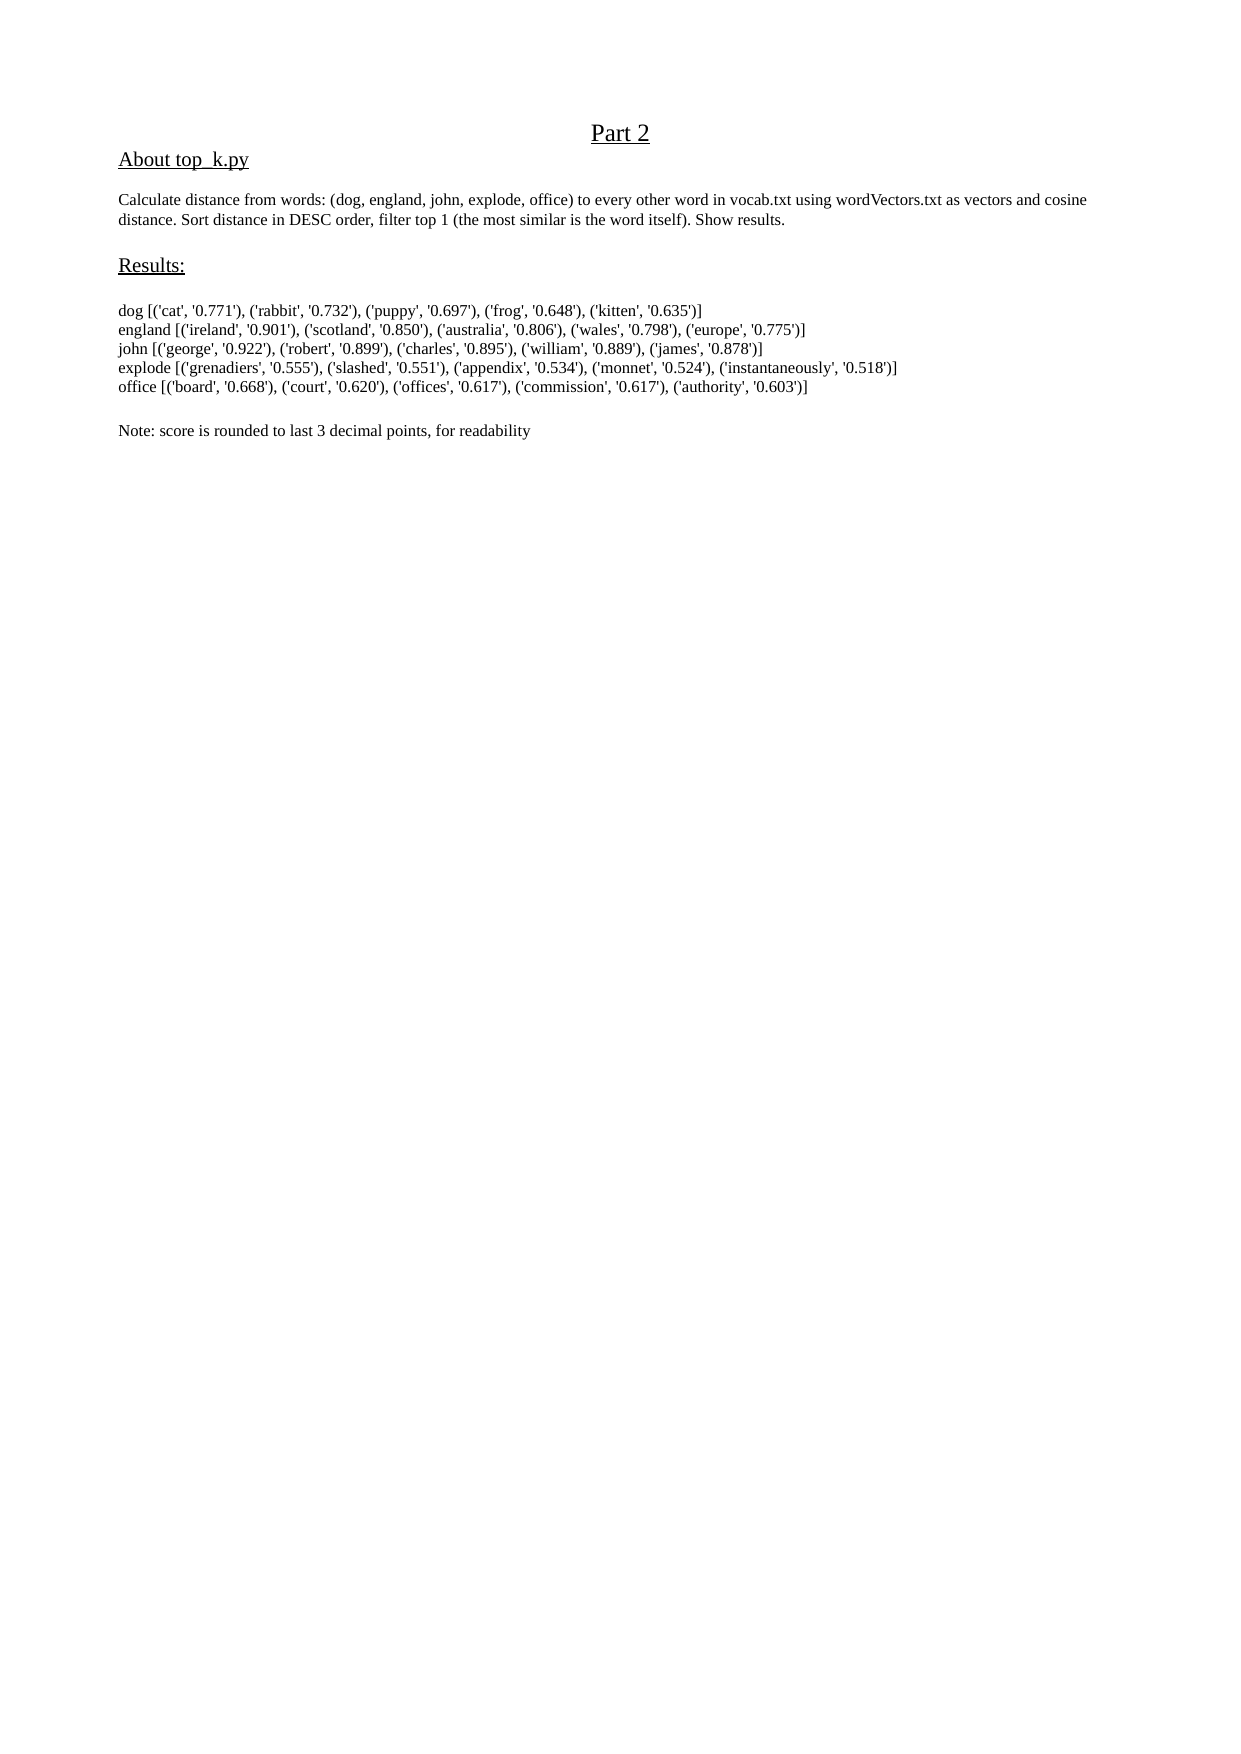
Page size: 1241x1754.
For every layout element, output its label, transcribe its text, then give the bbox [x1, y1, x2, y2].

text About top_k.py [118, 147, 1122, 171]
text Results: [118, 252, 1122, 277]
text dog [('cat', '0.771'), ('rabbit', '0.732'), ('puppy', '0.697'), ('frog', '0.648'), ('kitten', '0.635')] [118, 301, 1122, 320]
text Note: score is rounded to last 3 decimal points, for readability [118, 421, 1122, 440]
text john [('george', '0.922'), ('robert', '0.899'), ('charles', '0.895'), ('william', '0.889'), ('james', '0.878')] [118, 339, 1122, 358]
text Calculate distance from words: (dog, england, john, explode, office) to every other word in vocab.txt using wordVectors.txt as vectors and cosine distance. Sort distance in DESC order, filter top 1 (the most similar is the word itself). Show results. [118, 190, 1122, 228]
text explode [('grenadiers', '0.555'), ('slashed', '0.551'), ('appendix', '0.534'), ('monnet', '0.524'), ('instantaneously', '0.518')] [118, 358, 1122, 377]
text Part 2 [118, 118, 1122, 147]
text england [('ireland', '0.901'), ('scotland', '0.850'), ('australia', '0.806'), ('wales', '0.798'), ('europe', '0.775')] [118, 320, 1122, 339]
text office [('board', '0.668'), ('court', '0.620'), ('offices', '0.617'), ('commission', '0.617'), ('authority', '0.603')] [118, 377, 1122, 396]
